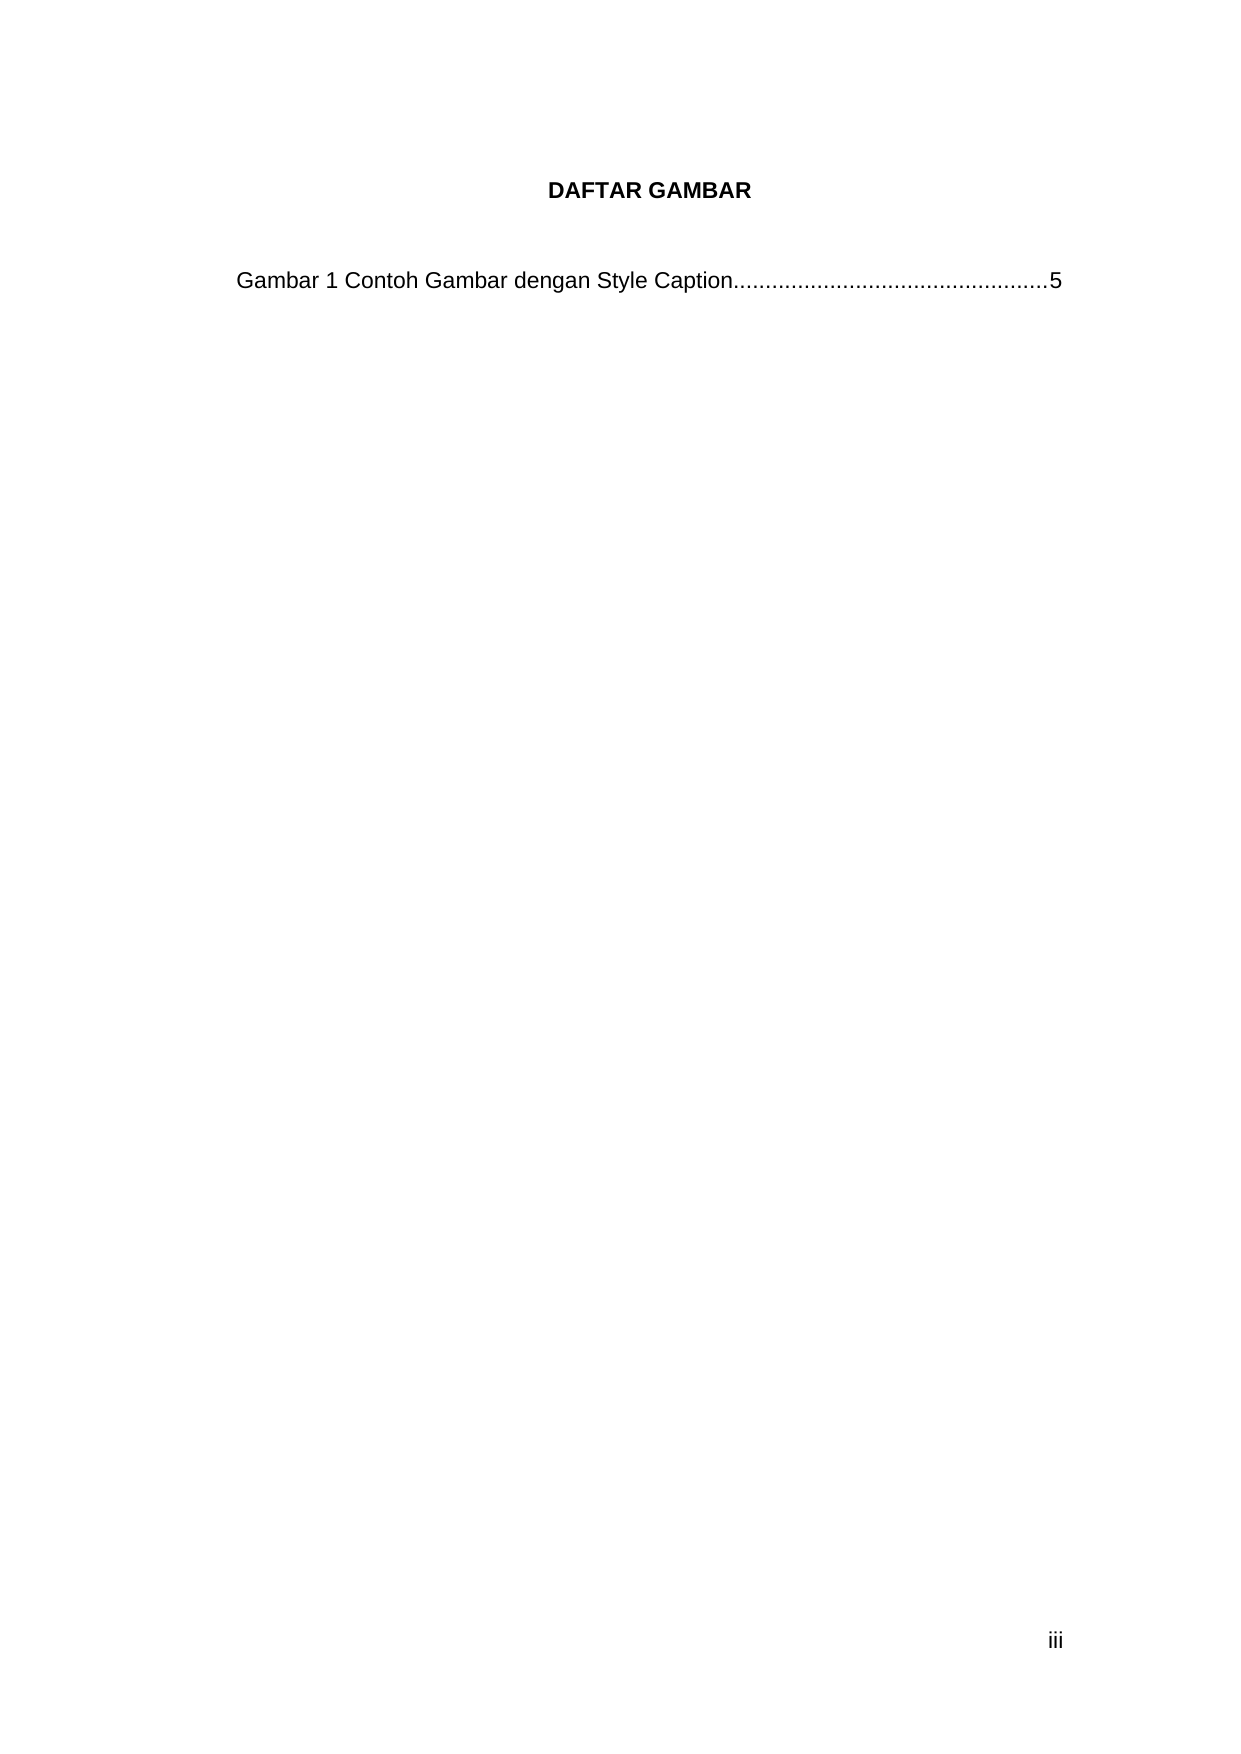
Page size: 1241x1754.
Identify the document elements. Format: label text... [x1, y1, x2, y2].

subtitle DAFTAR GAMBAR [236, 177, 1063, 203]
text Gambar 1 Contoh Gambar dengan Style Caption 5 [236, 267, 1063, 293]
